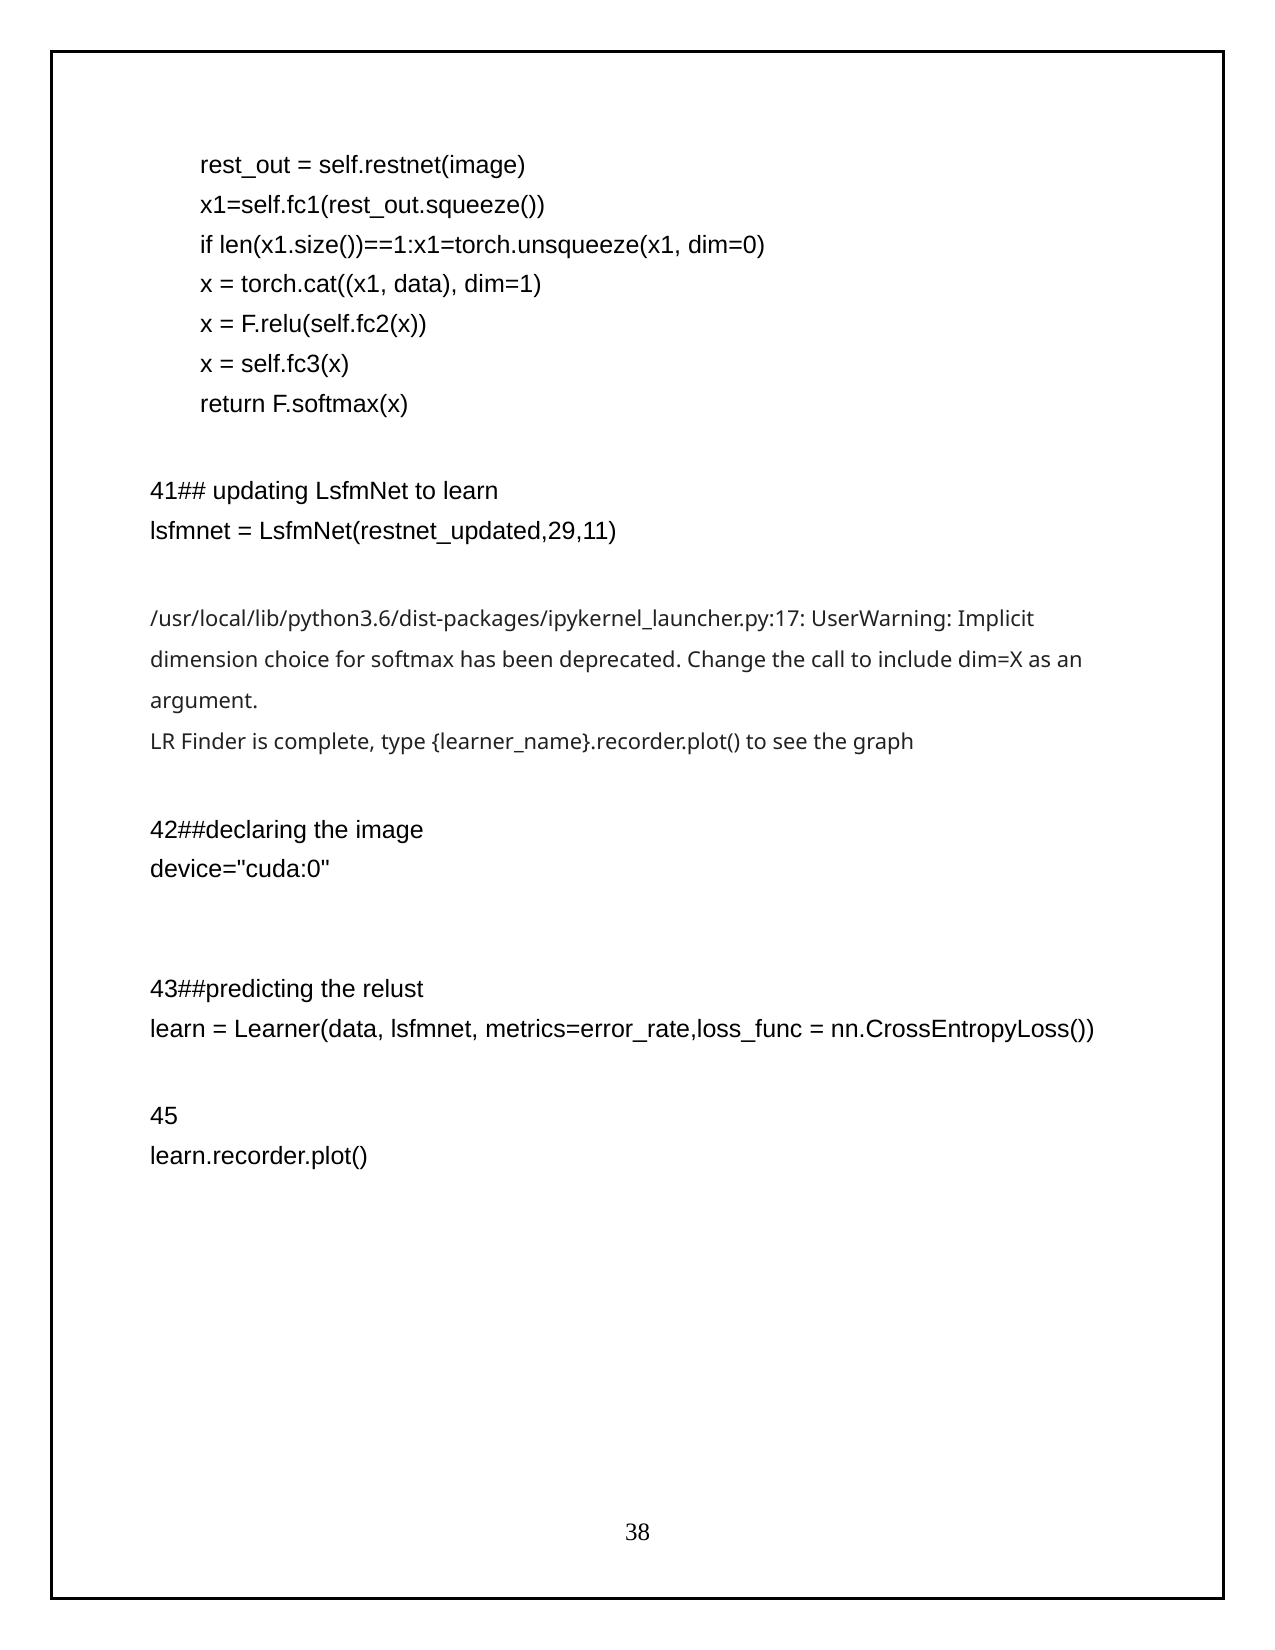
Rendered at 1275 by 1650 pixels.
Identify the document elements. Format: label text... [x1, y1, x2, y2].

text x = self.fc3(x) [150, 349, 1125, 378]
text 41## updating LsfmNet to learn [150, 476, 1125, 505]
text if len(x1.size())==1:x1=torch.unsqueeze(x1, dim=0) [150, 229, 1125, 258]
text x1=self.fc1(rest_out.squeeze()) [150, 190, 1125, 219]
text 45 [150, 1101, 1125, 1130]
text rest_out = self.restnet(image) [150, 150, 1125, 179]
text device="cuda:0" [150, 854, 1125, 883]
text lsfmnet = LsfmNet(restnet_updated,29,11) [150, 516, 1125, 544]
text learn.recorder.plot() [150, 1141, 1125, 1169]
text 43##predicting the relust [150, 974, 1125, 1003]
text LR Finder is complete, type {learner_name}.recorder.plot() to see the graph [150, 726, 1125, 756]
text return F.softmax(x) [150, 389, 1125, 418]
text x = torch.cat((x1, data), dim=1) [150, 269, 1125, 298]
text /usr/local/lib/python3.6/dist-packages/ipykernel_launcher.py:17: UserWarning: Implicit dimension choice for softmax has been deprecated. Change the call to include dim=X as an argument. [150, 603, 1125, 715]
text x = F.relu(self.fc2(x)) [150, 309, 1125, 338]
text 42##declaring the image [150, 815, 1125, 843]
text learn = Learner(data, lsfmnet, metrics=error_rate,loss_func = nn.CrossEntropyLoss()) [150, 1014, 1125, 1043]
